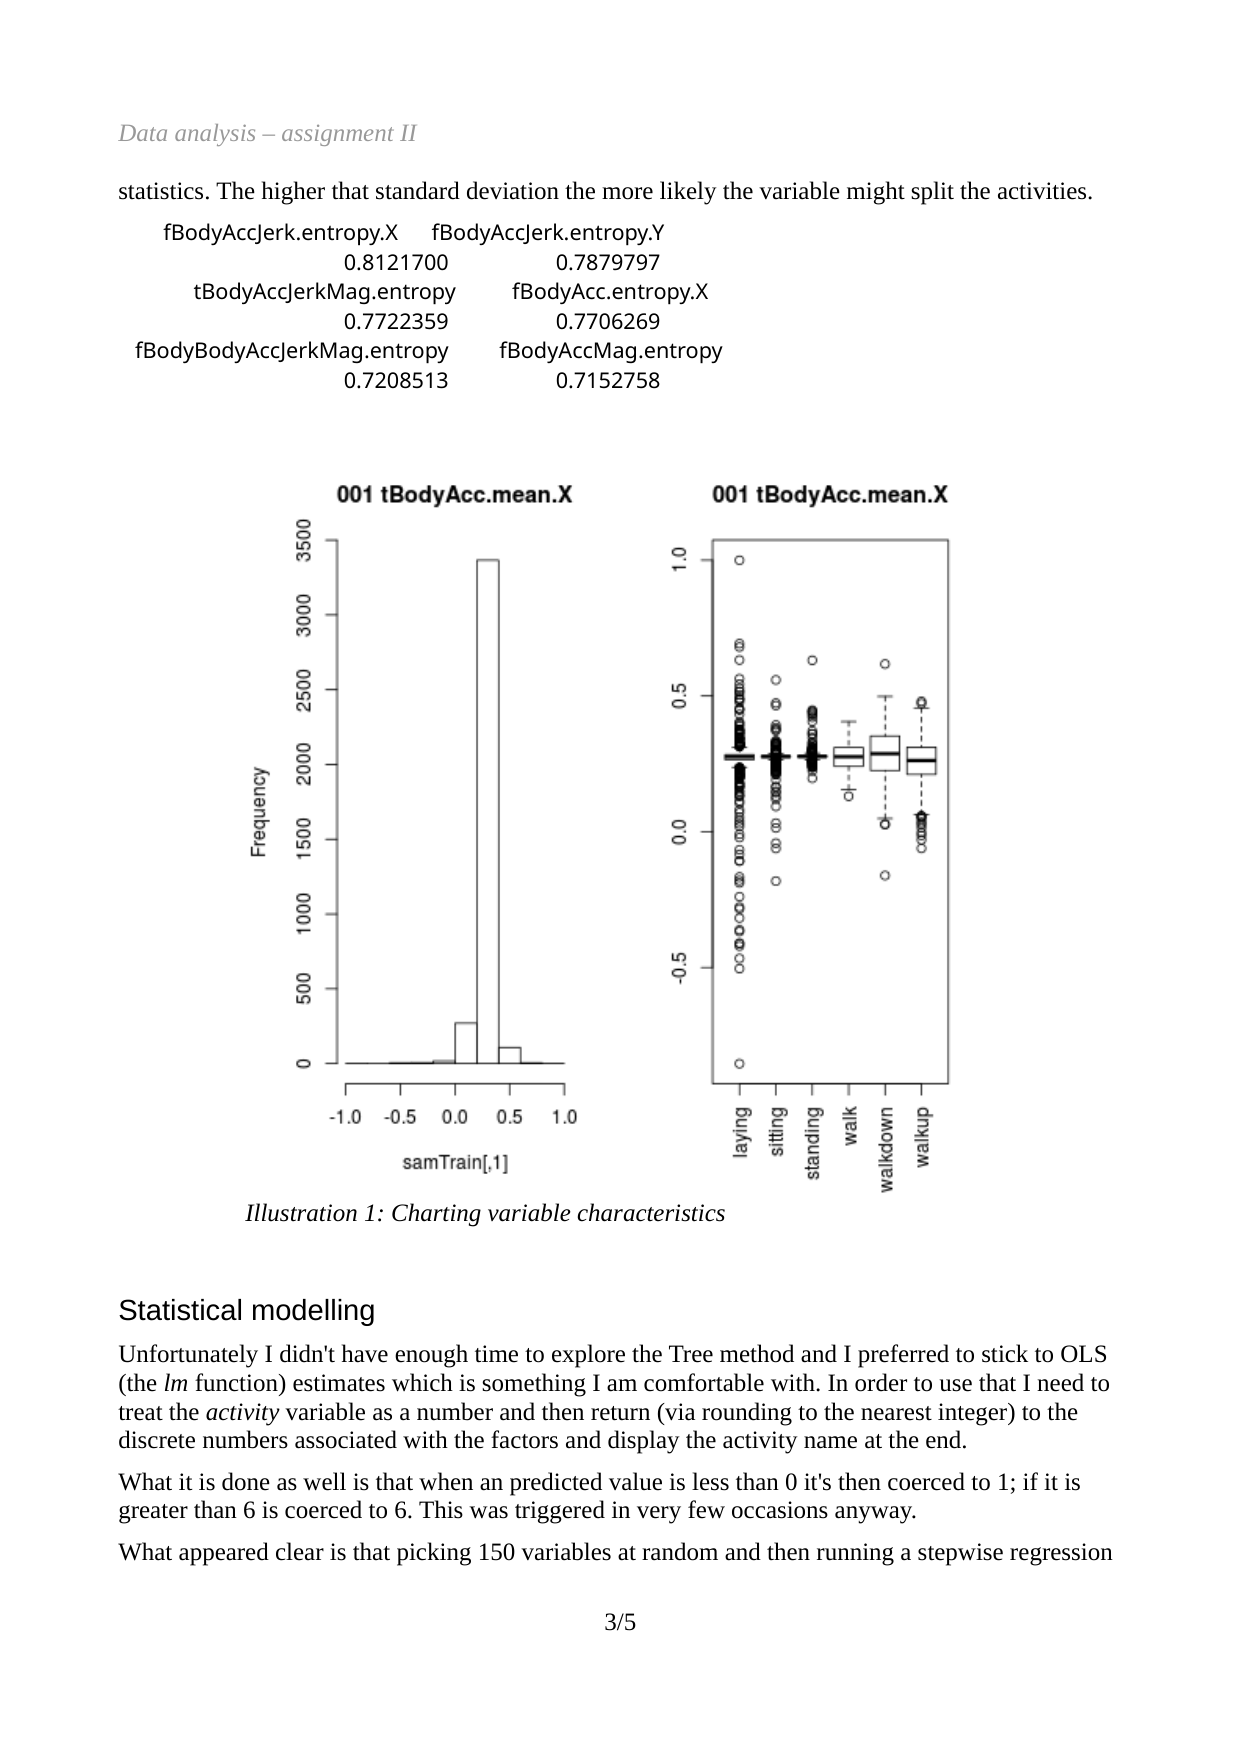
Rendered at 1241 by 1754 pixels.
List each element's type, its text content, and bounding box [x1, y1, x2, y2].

text 0.8121700 0.7879797 [118, 247, 1122, 277]
text What appeared clear is that picking 150 variables at random and then running a stepwise regression [118, 1537, 1122, 1566]
text fBodyBodyAccJerkMag.entropy fBodyAccMag.entropy [118, 336, 1122, 365]
text fBodyAccJerk.entropy.X fBodyAccJerk.entropy.Y [118, 218, 1122, 247]
text Unfortunately I didn't have enough time to explore the Tree method and I preferred to stick to OLS (the lm function) estimates which is something I am comfortable with. In order to use that I need to treat the activity variable as a number and then return (via rounding to the nearest integer) to the discrete numbers associated with the factors and display the activity name at the end. [118, 1339, 1122, 1454]
text 0.7208513 0.7152758 [118, 365, 1122, 394]
text What it is done as well is that when an predicted value is less than 0 it's then coerced to 1; if it is greater than 6 is coerced to 6. This was triggered in very few occasions anyway. [118, 1467, 1122, 1524]
text 0.7722359 0.7706269 [118, 306, 1122, 336]
text tBodyAccJerkMag.entropy fBodyAcc.entropy.X [118, 277, 1122, 306]
subtitle Statistical modelling [118, 1293, 1122, 1327]
picture [245, 448, 996, 1199]
text statistics. The higher that standard deviation the more likely the variable might split the activities. [118, 176, 1122, 205]
text Illustration 1: Charting variable characteristics [245, 1199, 995, 1227]
